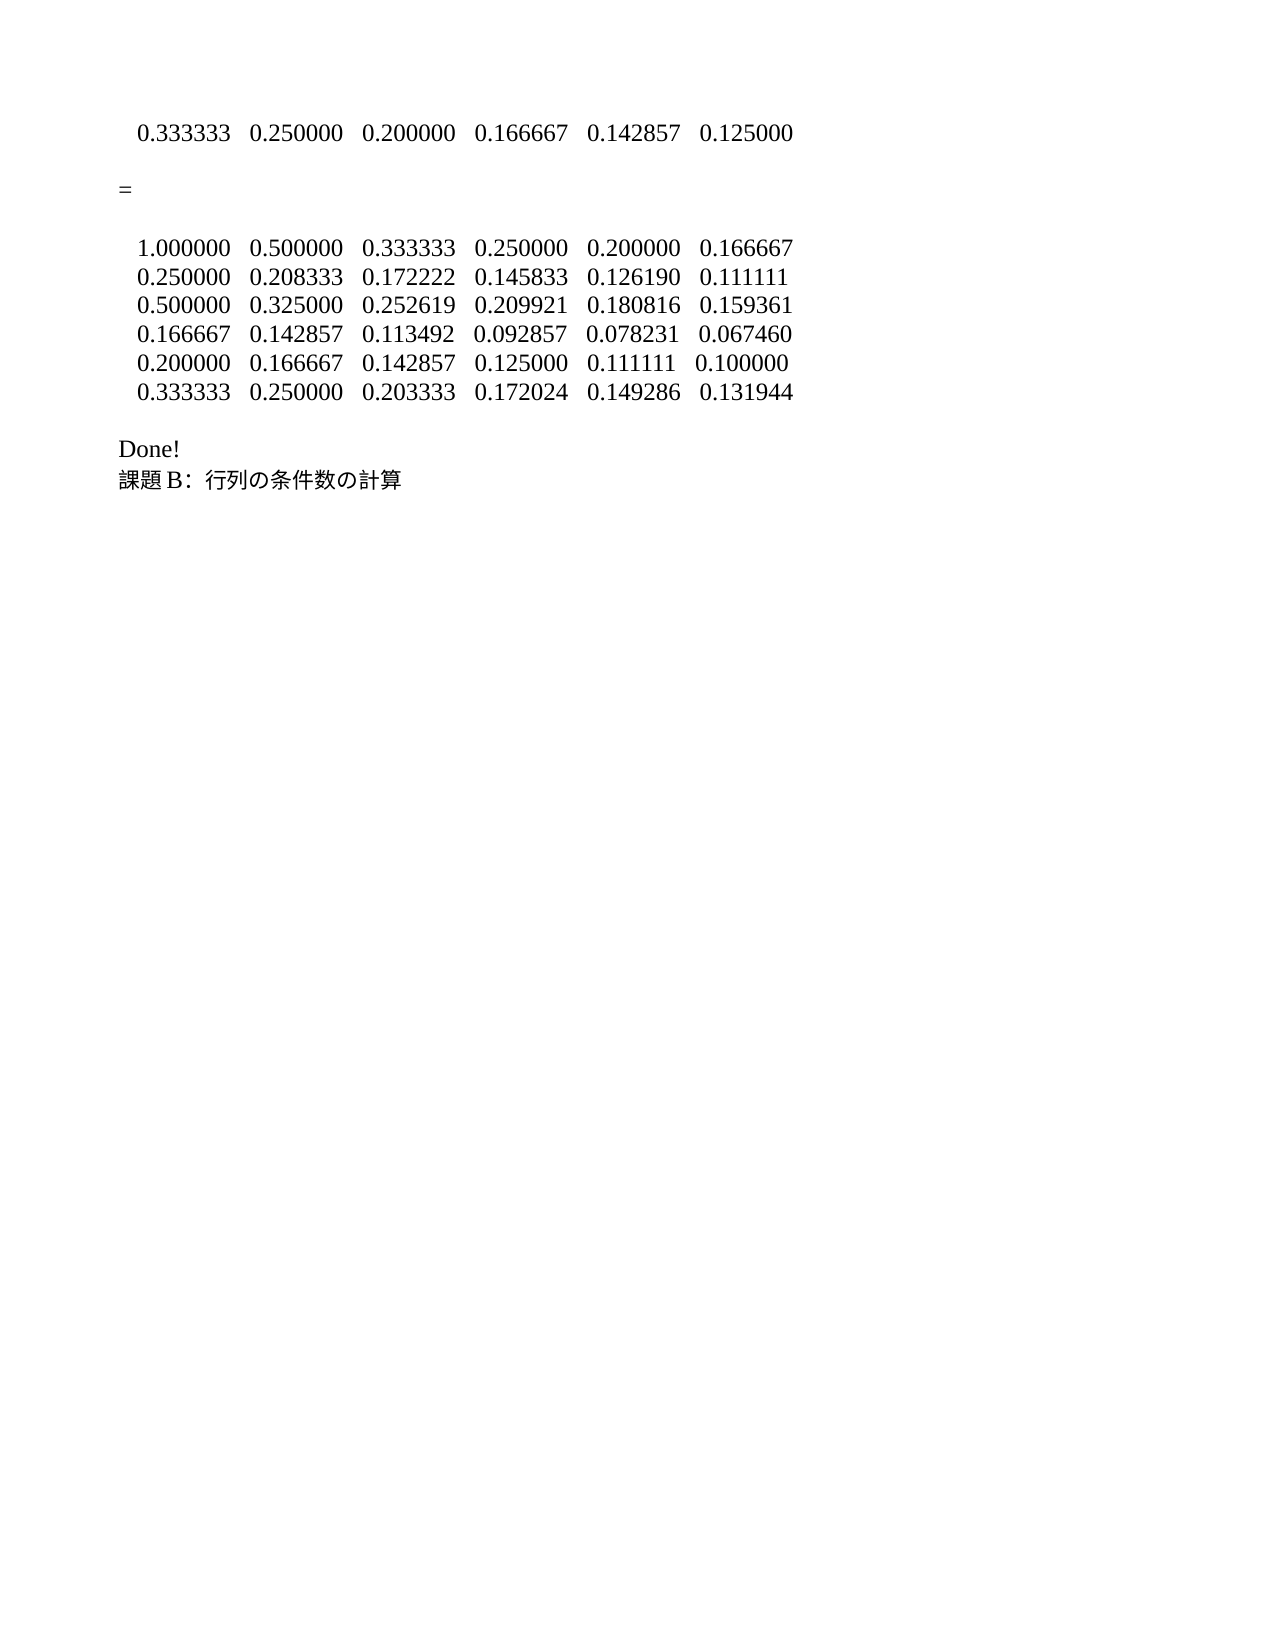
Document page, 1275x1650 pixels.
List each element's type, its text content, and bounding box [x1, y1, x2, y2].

text 課題B：行列の条件数の計算 [118, 463, 1157, 495]
text 0.250000 0.208333 0.172222 0.145833 0.126190 0.111111 [118, 262, 1157, 291]
text = [118, 176, 1157, 204]
text 0.333333 0.250000 0.203333 0.172024 0.149286 0.131944 [118, 377, 1157, 406]
text 1.000000 0.500000 0.333333 0.250000 0.200000 0.166667 [118, 233, 1157, 262]
text 0.500000 0.325000 0.252619 0.209921 0.180816 0.159361 [118, 291, 1157, 319]
text 0.333333 0.250000 0.200000 0.166667 0.142857 0.125000 [118, 118, 1157, 147]
text 0.200000 0.166667 0.142857 0.125000 0.111111 0.100000 [118, 348, 1157, 377]
text 0.166667 0.142857 0.113492 0.092857 0.078231 0.067460 [118, 319, 1157, 348]
text Done! [118, 434, 1157, 463]
